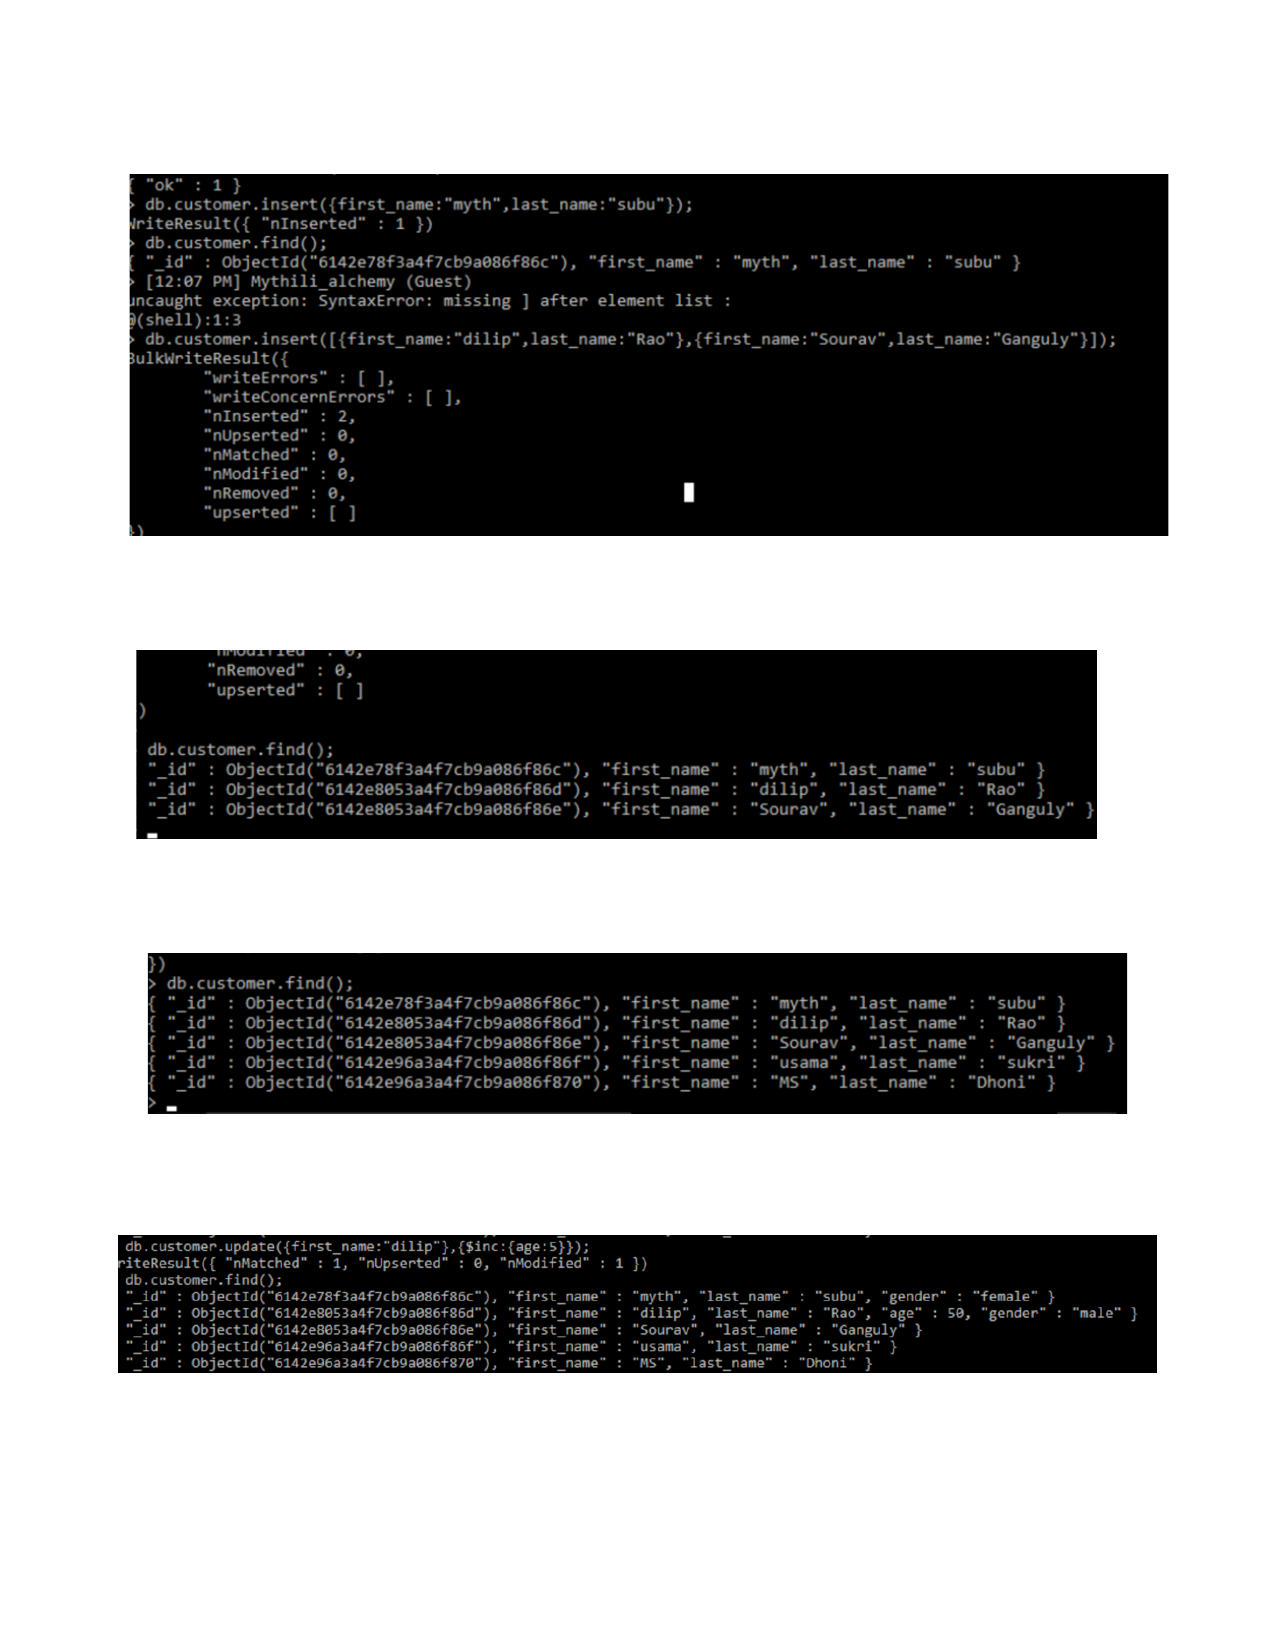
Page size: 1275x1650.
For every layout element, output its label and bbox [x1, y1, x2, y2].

picture [147, 953, 1128, 1114]
picture [129, 174, 1169, 536]
picture [136, 650, 1097, 839]
picture [118, 1235, 1157, 1373]
